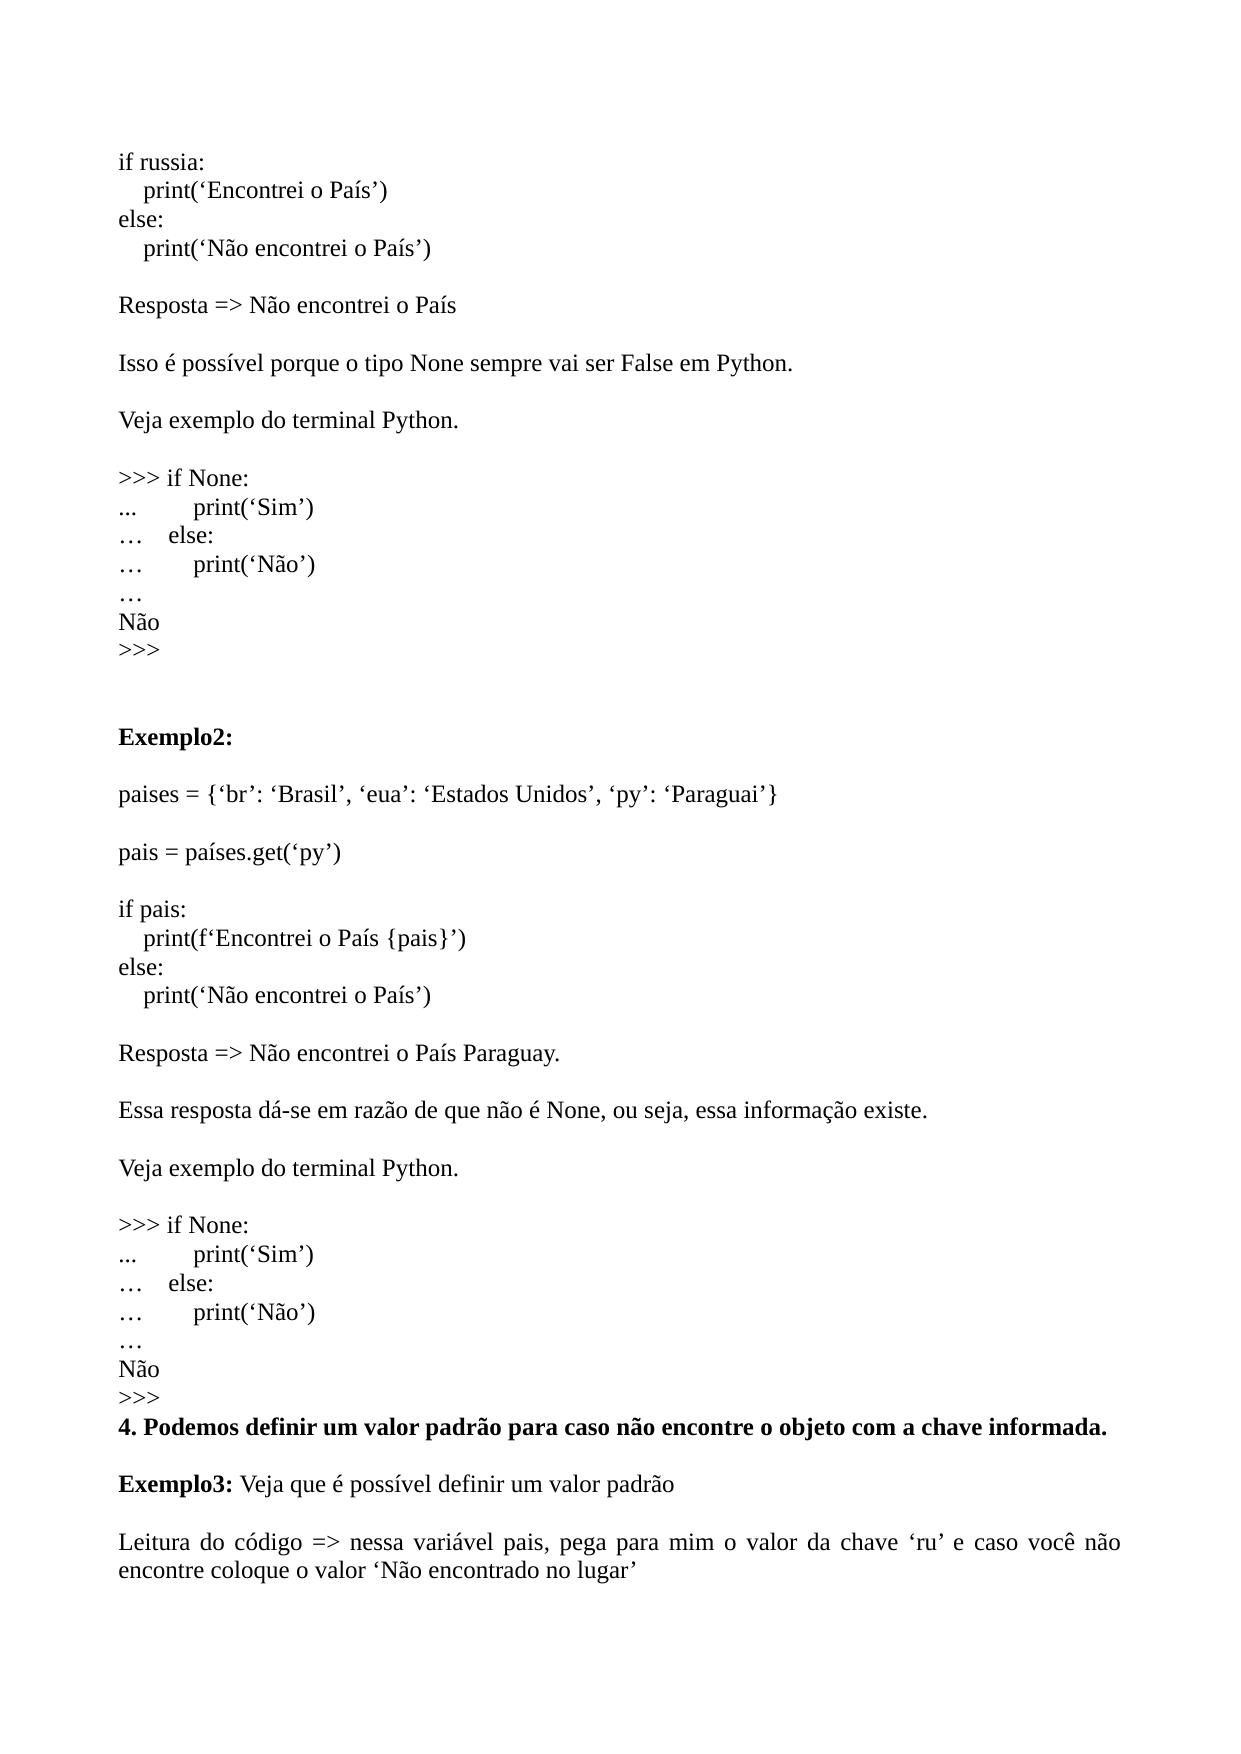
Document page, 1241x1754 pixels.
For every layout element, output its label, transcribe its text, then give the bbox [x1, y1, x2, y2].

text Não [118, 607, 1122, 636]
text >>> [118, 636, 1122, 664]
text Essa resposta dá-se em razão de que não é None, ou seja, essa informação existe. [118, 1096, 1122, 1124]
text Isso é possível porque o tipo None sempre vai ser False em Python. [118, 348, 1122, 377]
text print(‘Encontrei o País’) [118, 176, 1122, 204]
text paises = {‘br’: ‘Brasil’, ‘eua’: ‘Estados Unidos’, ‘py’: ‘Paraguai’} [118, 779, 1122, 808]
text Veja exemplo do terminal Python. [118, 1153, 1122, 1182]
text Exemplo2: [118, 722, 1122, 751]
text Resposta => Não encontrei o País Paraguay. [118, 1038, 1122, 1067]
text … print(‘Não’) [118, 1297, 1122, 1326]
text if russia: [118, 147, 1122, 176]
text Leitura do código => nessa variável pais, pega para mim o valor da chave ‘ru’ e caso você não encontre coloque o valor ‘Não encontrado no lugar’ [118, 1527, 1122, 1584]
text else: [118, 952, 1122, 981]
text else: [118, 204, 1122, 233]
text >>> if None: [118, 463, 1122, 492]
text Não [118, 1354, 1122, 1383]
text print(‘Não encontrei o País’) [118, 233, 1122, 262]
text print(f‘Encontrei o País {pais}’) [118, 923, 1122, 952]
text … else: [118, 521, 1122, 549]
text 4. Podemos definir um valor padrão para caso não encontre o objeto com a chave informada. [118, 1412, 1122, 1441]
text print(‘Não encontrei o País’) [118, 981, 1122, 1009]
text ... print(‘Sim’) [118, 492, 1122, 521]
text Veja exemplo do terminal Python. [118, 406, 1122, 434]
text … print(‘Não’) [118, 549, 1122, 578]
text … else: [118, 1268, 1122, 1297]
text … [118, 578, 1122, 607]
text if pais: [118, 894, 1122, 923]
text >>> [118, 1383, 1122, 1412]
text Resposta => Não encontrei o País [118, 291, 1122, 319]
text Exemplo3: Veja que é possível definir um valor padrão [118, 1469, 1122, 1498]
text pais = países.get(‘py’) [118, 837, 1122, 866]
text >>> if None: [118, 1211, 1122, 1239]
text … [118, 1326, 1122, 1354]
text ... print(‘Sim’) [118, 1239, 1122, 1268]
